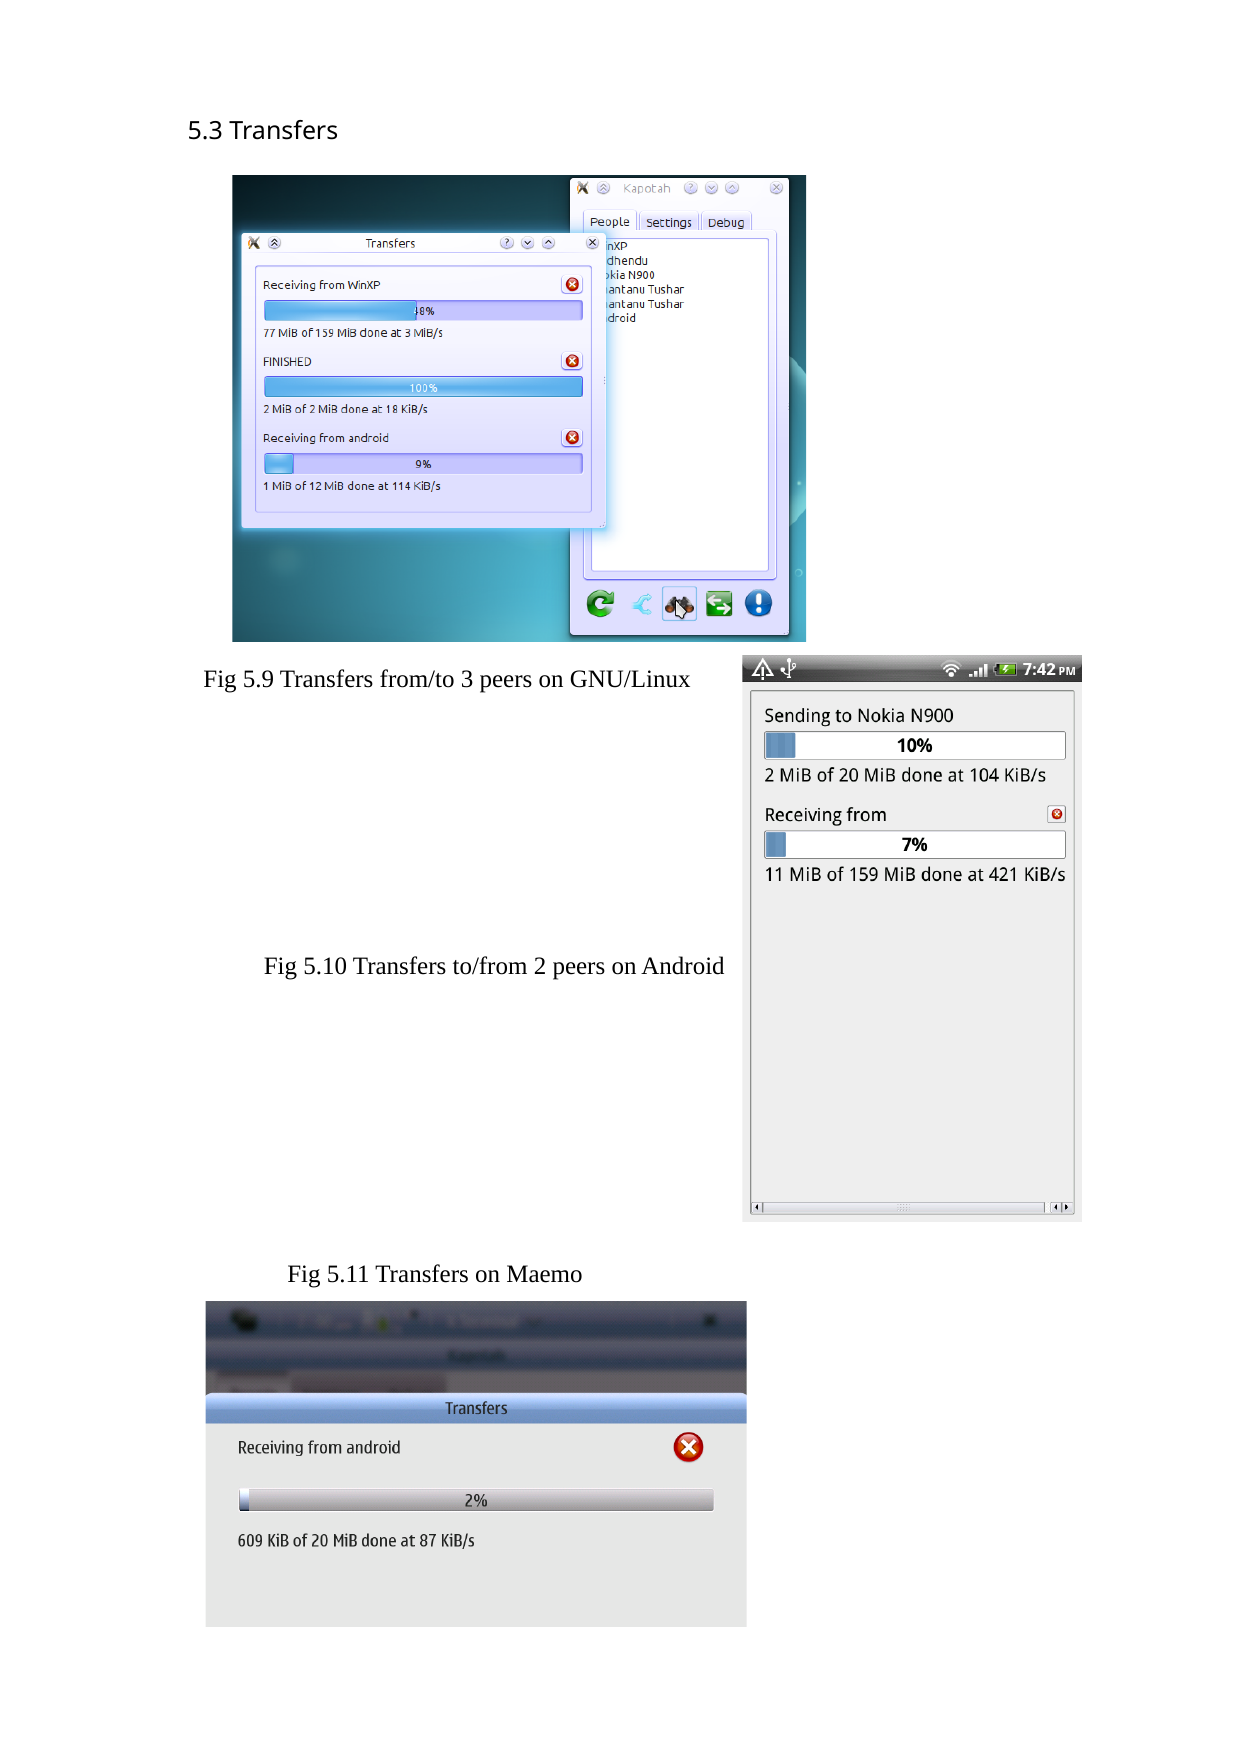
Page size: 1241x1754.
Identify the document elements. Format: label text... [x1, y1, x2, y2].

picture [742, 655, 1082, 1222]
text 5.3 Transfers [187, 112, 1091, 147]
picture [232, 175, 807, 642]
picture [205, 1301, 747, 1627]
